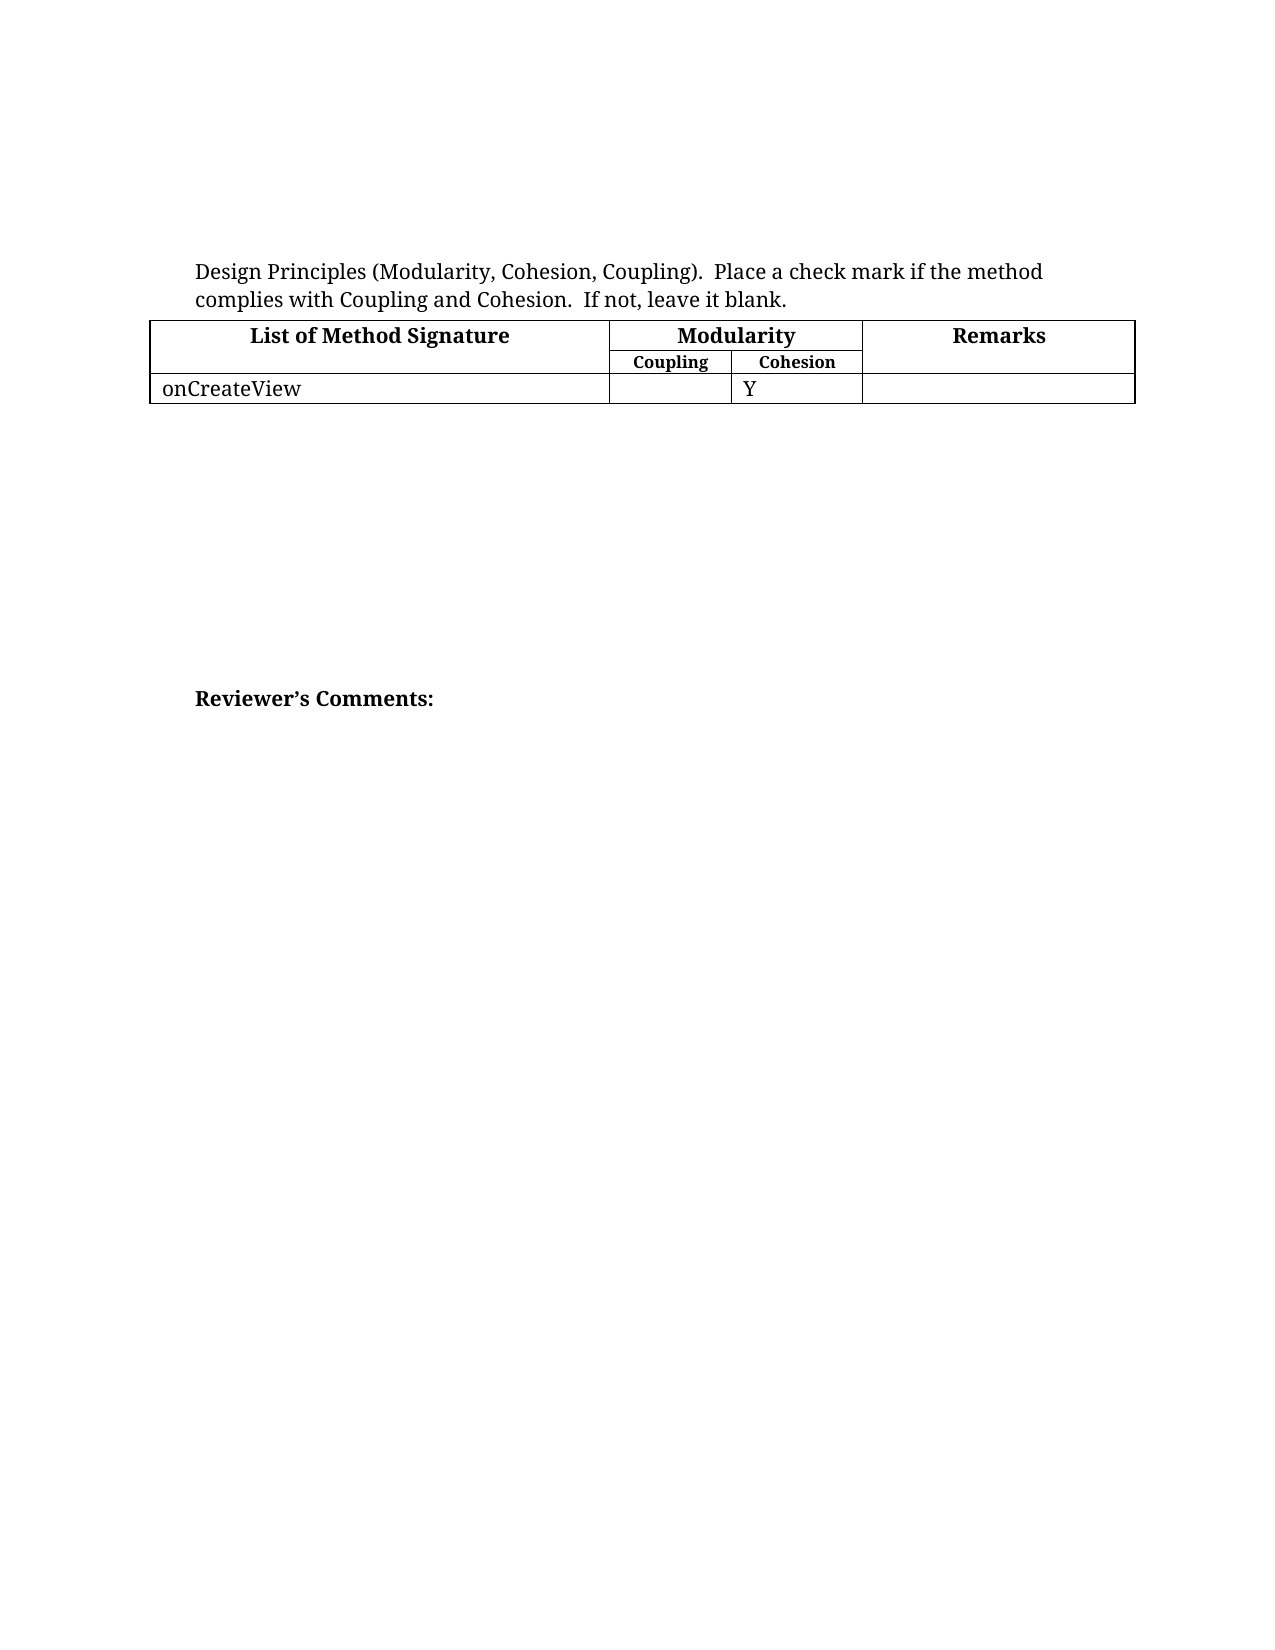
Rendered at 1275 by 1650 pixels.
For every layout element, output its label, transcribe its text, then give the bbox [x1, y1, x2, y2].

table_header Modularity [610, 321, 862, 349]
table_header Remarks [863, 321, 1134, 373]
subtitle Design Principles (Modularity, Cohesion, Coupling). Place a check mark if the method complies with Coupling and Cohesion. If not, leave it blank. [150, 257, 1125, 314]
table_cell [863, 374, 1134, 403]
table_cell Cohesion [732, 351, 862, 373]
table_cell [610, 374, 731, 403]
table_cell onCreateView [151, 374, 609, 403]
table_cell Y [732, 374, 862, 403]
subtitle Reviewer’s Comments: [150, 684, 1125, 741]
table_cell Coupling [610, 351, 731, 373]
table_header List of Method Signature [151, 321, 609, 373]
